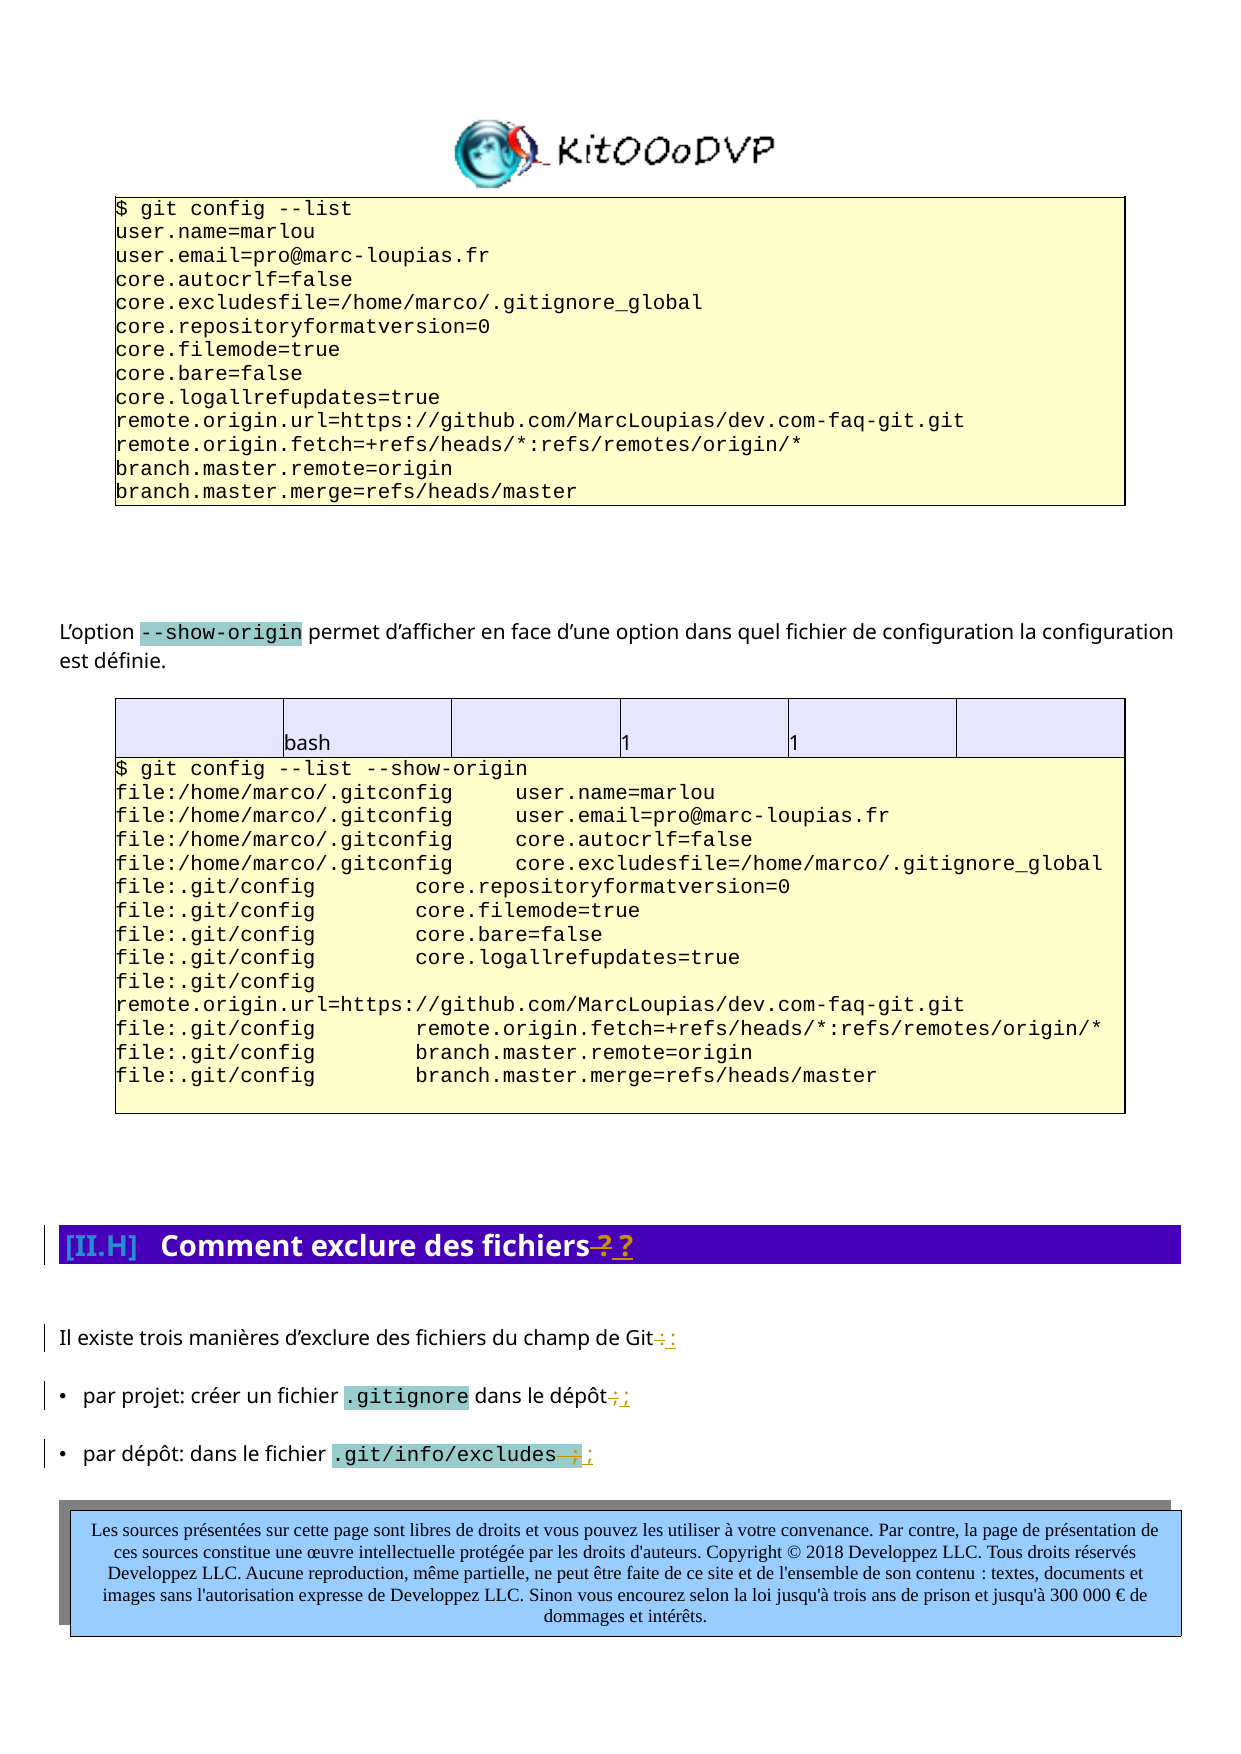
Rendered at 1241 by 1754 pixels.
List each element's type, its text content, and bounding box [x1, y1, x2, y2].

table_header [957, 699, 1124, 757]
picture [453, 118, 781, 191]
list par dépôt: dans le fichier .git/info/excludes ; [59, 1439, 1181, 1468]
text L’option --show-origin permet d’afficher en face d’une option dans quel fichier de configuration la configuration est définie. [59, 617, 1181, 674]
table_header [116, 699, 283, 757]
table_header 1 [789, 699, 956, 757]
table_header bash [284, 699, 451, 757]
table_header [452, 699, 620, 757]
table_header 1 [621, 699, 788, 757]
subtitle Comment exclure des fichiers ? [59, 1225, 1181, 1264]
list par projet: créer un fichier .gitignore dans le dépôt ; [59, 1381, 1181, 1410]
text Il existe trois manières d’exclure des fichiers du champ de Git : [59, 1323, 1181, 1352]
